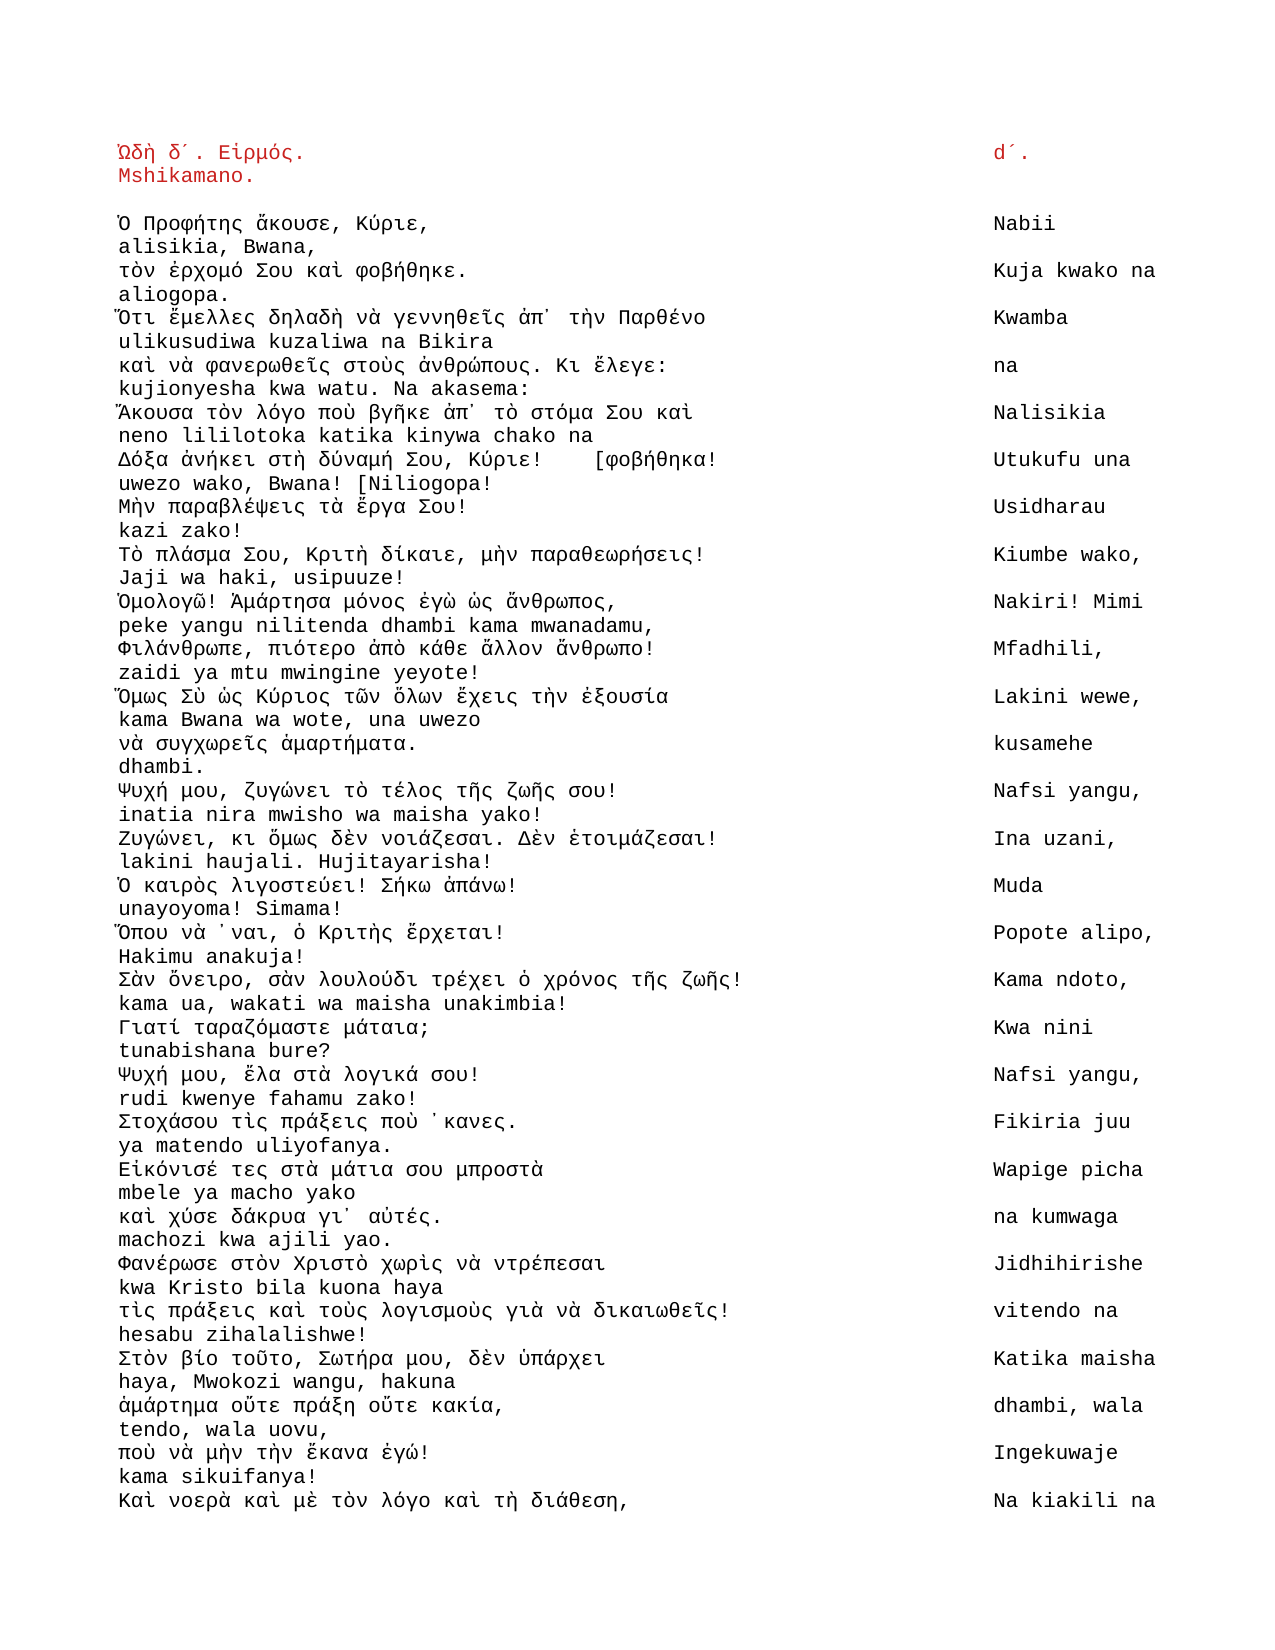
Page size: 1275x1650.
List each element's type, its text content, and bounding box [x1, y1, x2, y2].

text Ὁμολογῶ! Ἁμάρτησα μόνος ἐγὼ ὡς ἄνθρωπος, Nakiri! Mimi peke yangu nilitenda dhambi kama mwanadamu, [118, 591, 1157, 638]
text ποὺ νὰ μὴν τὴν ἔκανα ἐγώ! Ingekuwaje kama sikuifanya! [118, 1442, 1157, 1489]
text Ἄκουσα τὸν λόγο ποὺ βγῆκε ἀπ᾿ τὸ στόμα Σου καὶ Nalisikia neno lililotoka katika kinywa chako na [118, 402, 1157, 449]
text Δόξα ἀνήκει στὴ δύναμή Σου, Κύριε! [φοβήθηκα! Utukufu una uwezo wako, Bwana! [Niliogopa! [118, 449, 1157, 496]
text Ὠδὴ δ´. Εἱρμός. d´. Mshikamano. [118, 142, 1157, 189]
text νὰ συγχωρεῖς ἁμαρτήματα. kusamehe dhambi. [118, 733, 1157, 780]
text τὸν ἐρχομό Σου καὶ φοβήθηκε. Kuja kwako na aliogopa. [118, 260, 1157, 307]
text Ὅμως Σὺ ὡς Κύριος τῶν ὅλων ἔχεις τὴν ἐξουσία Lakini wewe, kama Bwana wa wote, una uwezo [118, 686, 1157, 733]
text Καὶ νοερὰ καὶ μὲ τὸν λόγο καὶ τὴ διάθεση, Na kiakili na [118, 1489, 1157, 1513]
text Ψυχή μου, ζυγώνει τὸ τέλος τῆς ζωῆς σου! Nafsi yangu, inatia nira mwisho wa maisha yako! [118, 780, 1157, 827]
text Στοχάσου τὶς πράξεις ποὺ ᾿κανες. Fikiria juu ya matendo uliyofanya. [118, 1111, 1157, 1158]
text Στὸν βίο τοῦτο, Σωτήρα μου, δὲν ὑπάρχει Katika maisha haya, Mwokozi wangu, hakuna [118, 1348, 1157, 1395]
text Εἰκόνισέ τες στὰ μάτια σου μπροστὰ Wapige picha mbele ya macho yako [118, 1158, 1157, 1206]
text Ὅπου νὰ ᾿ναι, ὁ Κριτὴς ἔρχεται! Popote alipo, Hakimu anakuja! [118, 922, 1157, 969]
text Φιλάνθρωπε, πιότερο ἀπὸ κάθε ἄλλον ἄνθρωπο! Mfadhili, zaidi ya mtu mwingine yeyote! [118, 638, 1157, 686]
text Σὰν ὄνειρο, σὰν λουλούδι τρέχει ὁ χρόνος τῆς ζωῆς! Kama ndoto, kama ua, wakati wa maisha unakimbia! [118, 969, 1157, 1017]
text καὶ νὰ φανερωθεῖς στοὺς ἀνθρώπους. Κι ἔλεγε: na kujionyesha kwa watu. Na akasema: [118, 354, 1157, 402]
text Ὁ Προφήτης ἄκουσε, Κύριε, Nabii alisikia, Bwana, [118, 213, 1157, 260]
text Ὁ καιρὸς λιγοστεύει! Σήκω ἀπάνω! Muda unayoyoma! Simama! [118, 875, 1157, 922]
text Τὸ πλάσμα Σου, Κριτὴ δίκαιε, μὴν παραθεωρήσεις! Kiumbe wako, Jaji wa haki, usipuuze! [118, 544, 1157, 591]
text Ὅτι ἔμελλες δηλαδὴ νὰ γεννηθεῖς ἀπ᾿ τὴν Παρθένο Kwamba ulikusudiwa kuzaliwa na Bikira [118, 307, 1157, 354]
text τὶς πράξεις καὶ τοὺς λογισμοὺς γιὰ νὰ δικαιωθεῖς! vitendo na hesabu zihalalishwe! [118, 1300, 1157, 1348]
text Ψυχή μου, ἔλα στὰ λογικά σου! Nafsi yangu, rudi kwenye fahamu zako! [118, 1064, 1157, 1111]
text καὶ χύσε δάκρυα γι᾿ αὐτές. na kumwaga machozi kwa ajili yao. [118, 1206, 1157, 1253]
text Φανέρωσε στὸν Χριστὸ χωρὶς νὰ ντρέπεσαι Jidhihirishe kwa Kristo bila kuona haya [118, 1253, 1157, 1300]
text Μὴν παραβλέψεις τὰ ἔργα Σου! Usidharau kazi zako! [118, 496, 1157, 544]
text ἁμάρτημα οὔτε πράξη οὔτε κακία, dhambi, wala tendo, wala uovu, [118, 1395, 1157, 1442]
text Ζυγώνει, κι ὅμως δὲν νοιάζεσαι. Δὲν ἑτοιμάζεσαι! Ina uzani, lakini haujali. Hujitayarisha! [118, 827, 1157, 875]
text Γιατί ταραζόμαστε μάταια; Kwa nini tunabishana bure? [118, 1017, 1157, 1064]
